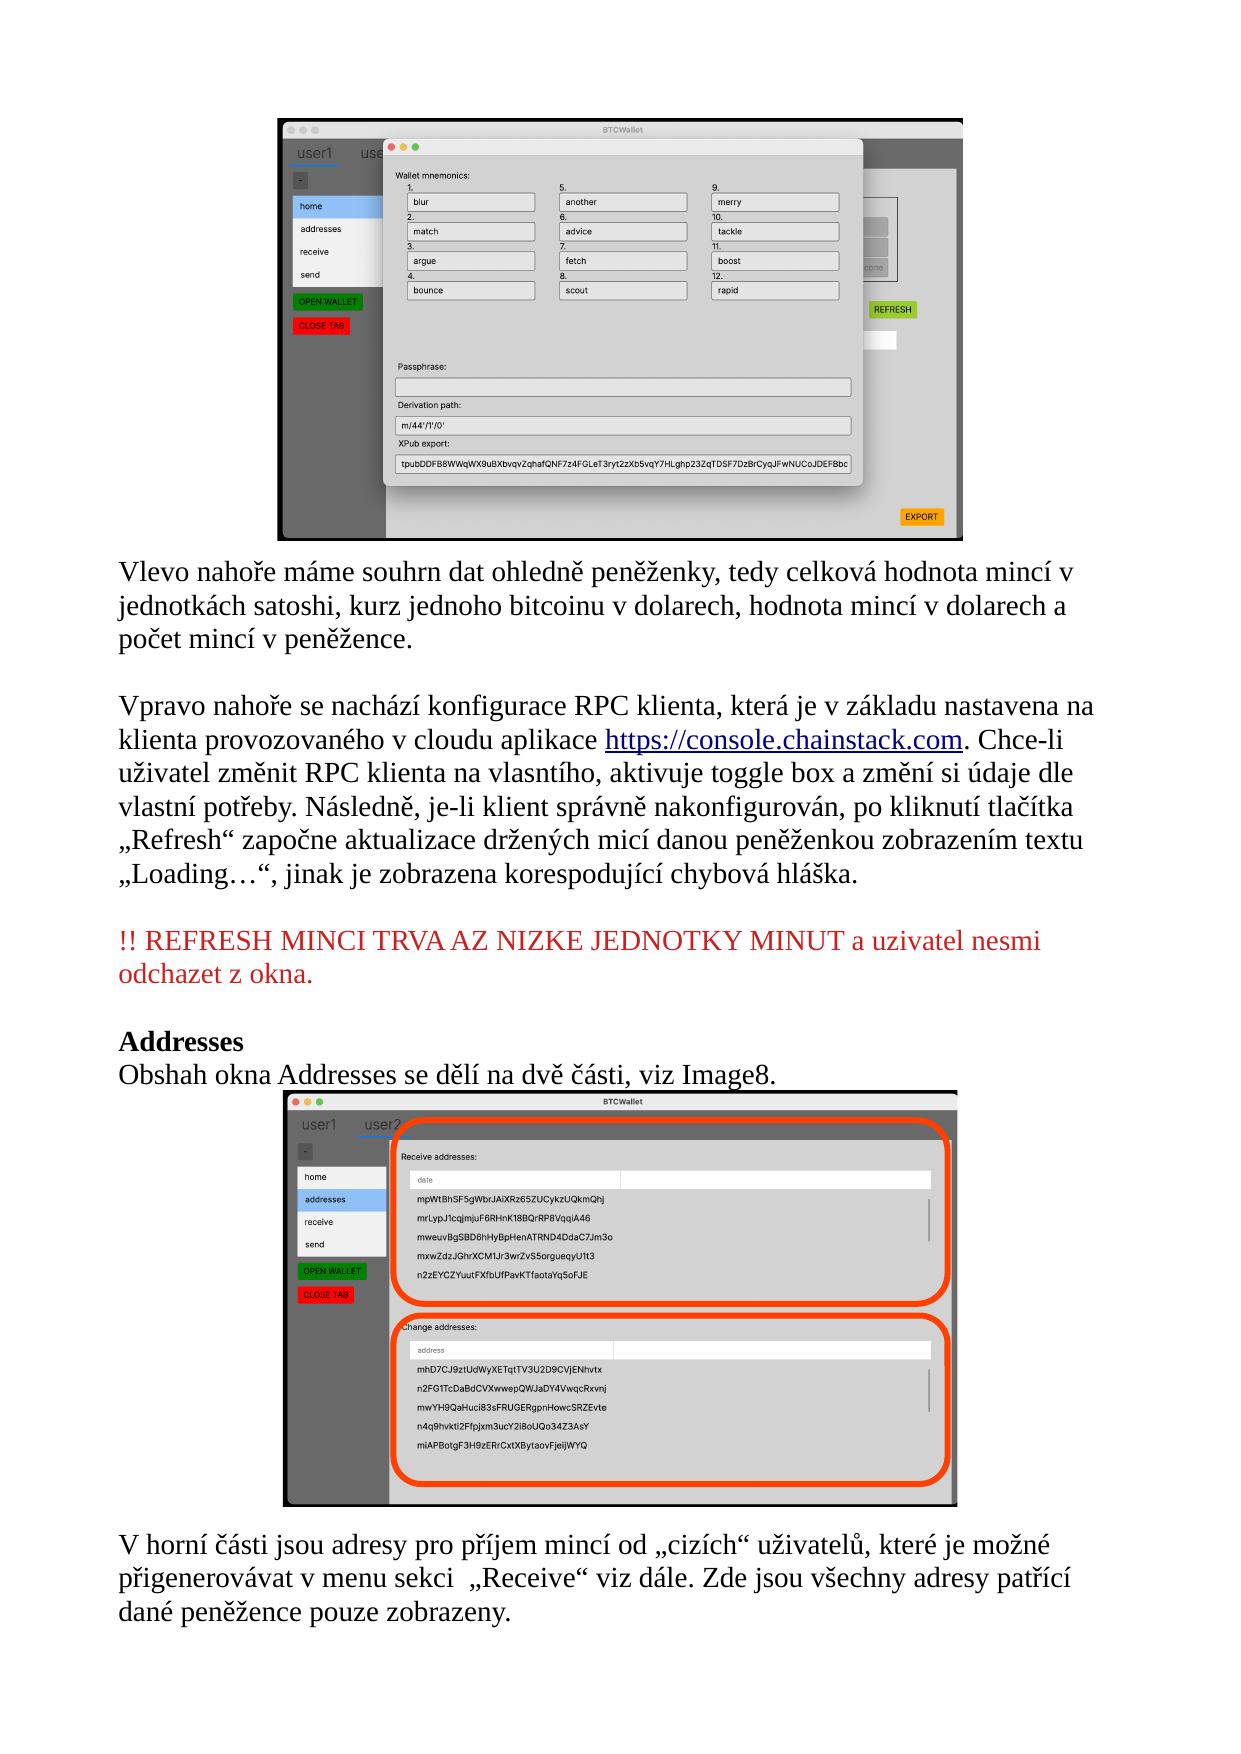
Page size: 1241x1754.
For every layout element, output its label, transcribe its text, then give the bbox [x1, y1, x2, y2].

text V horní části jsou adresy pro příjem mincí od „cizích“ uživatelů, které je možné přigenerovávat v menu sekci „Receive“ viz dále. Zde jsou všechny adresy patřící dané peněžence pouze zobrazeny. [118, 1527, 1122, 1627]
text Vpravo nahoře se nachází konfigurace RPC klienta, která je v základu nastavena na klienta provozovaného v cloudu aplikace https://console.chainstack.com. Chce-li uživatel změnit RPC klienta na vlasntího, aktivuje toggle box a změní si údaje dle vlastní potřeby. Následně, je-li klient správně nakonfigurován, po kliknutí tlačítka „Refresh“ započne aktualizace držených micí danou peněženkou zobrazením textu „Loading…“, jinak je zobrazena korespodující chybová hláška. [118, 688, 1122, 889]
text Addresses [118, 1024, 1122, 1057]
text Vlevo nahoře máme souhrn dat ohledně peněženky, tedy celková hodnota mincí v jednotkách satoshi, kurz jednoho bitcoinu v dolarech, hodnota mincí v dolarech a počet mincí v peněžence. [118, 554, 1122, 655]
picture [277, 118, 963, 541]
picture [282, 1090, 958, 1507]
text Obshah okna Addresses se dělí na dvě části, viz Image8. [118, 1057, 1122, 1091]
text !! REFRESH MINCI TRVA AZ NIZKE JEDNOTKY MINUT a uzivatel nesmi odchazet z okna. [118, 923, 1122, 990]
